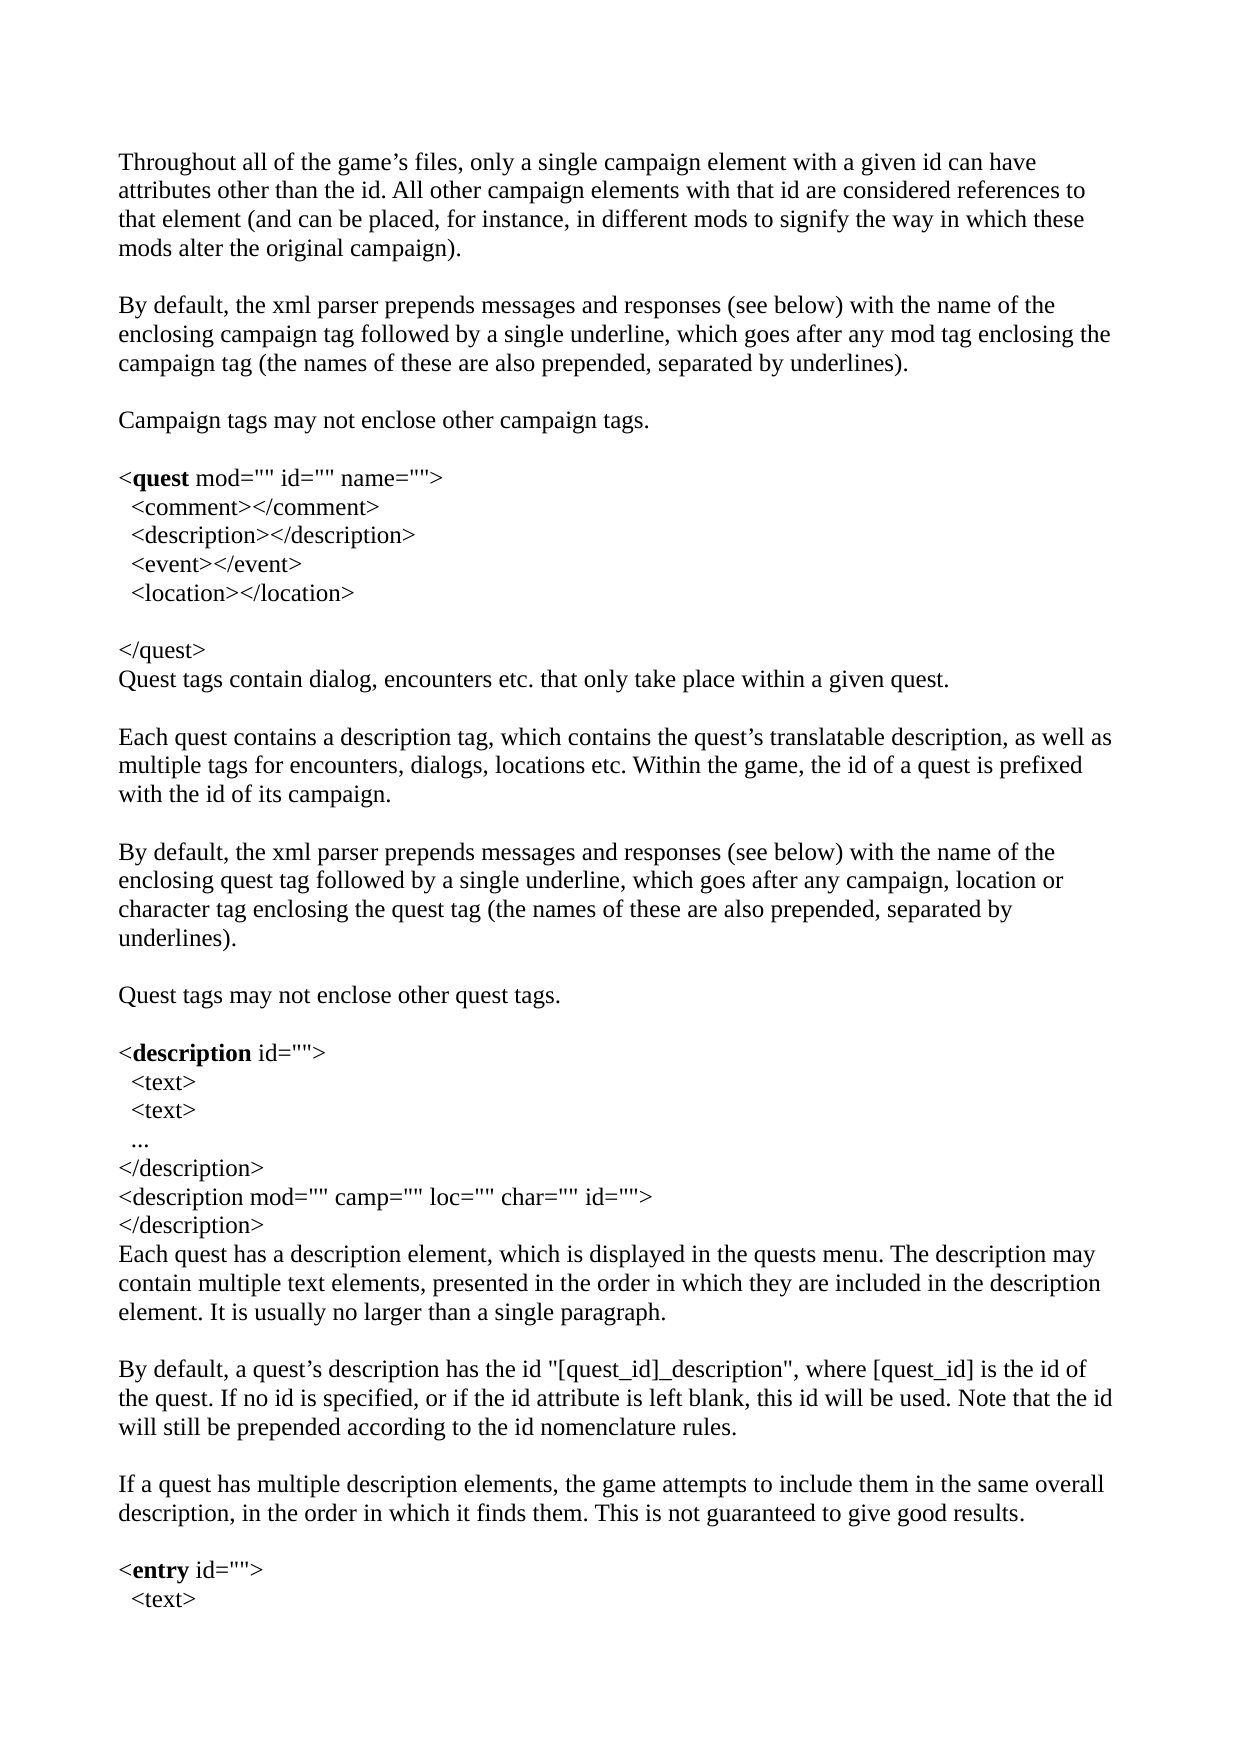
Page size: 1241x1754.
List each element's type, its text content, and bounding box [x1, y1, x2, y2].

text By default, a quest’s description has the id "[quest_id]_description", where [quest_id] is the id of the quest. If no id is specified, or if the id attribute is left blank, this id will be used. Note that the id will still be prepended according to the id nomenclature rules. [118, 1354, 1122, 1441]
text By default, the xml parser prepends messages and responses (see below) with the name of the enclosing quest tag followed by a single underline, which goes after any campaign, location or character tag enclosing the quest tag (the names of these are also prepended, separated by underlines). [118, 837, 1122, 952]
text By default, the xml parser prepends messages and responses (see below) with the name of the enclosing campaign tag followed by a single underline, which goes after any mod tag enclosing the campaign tag (the names of these are also prepended, separated by underlines). [118, 291, 1122, 377]
text <text> [118, 1067, 1122, 1096]
text </quest> [118, 636, 1122, 664]
text ... [118, 1124, 1122, 1153]
text Quest tags may not enclose other quest tags. [118, 981, 1122, 1009]
text <quest mod="" id="" name=""> [118, 463, 1122, 492]
text Quest tags contain dialog, encounters etc. that only take place within a given quest. [118, 664, 1122, 693]
text Each quest has a description element, which is displayed in the quests menu. The description may contain multiple text elements, presented in the order in which they are included in the description element. It is usually no larger than a single paragraph. [118, 1239, 1122, 1326]
text <text> [118, 1584, 1122, 1613]
text Campaign tags may not enclose other campaign tags. [118, 406, 1122, 434]
text Throughout all of the game’s files, only a single campaign element with a given id can have attributes other than the id. All other campaign elements with that id are considered references to that element (and can be placed, for instance, in different mods to signify the way in which these mods alter the original campaign). [118, 147, 1122, 262]
text <description mod="" camp="" loc="" char="" id=""> [118, 1182, 1122, 1211]
text <event></event> [118, 549, 1122, 578]
text <description id=""> [118, 1038, 1122, 1067]
text </description> [118, 1211, 1122, 1239]
text Each quest contains a description tag, which contains the quest’s translatable description, as well as multiple tags for encounters, dialogs, locations etc. Within the game, the id of a quest is prefixed with the id of its campaign. [118, 722, 1122, 808]
text <location></location> [118, 578, 1122, 607]
text <description></description> [118, 521, 1122, 549]
text If a quest has multiple description elements, the game attempts to include them in the same overall description, in the order in which it finds them. This is not guaranteed to give good results. [118, 1469, 1122, 1527]
text <comment></comment> [118, 492, 1122, 521]
text </description> [118, 1153, 1122, 1182]
text <entry id=""> [118, 1556, 1122, 1584]
text <text> [118, 1096, 1122, 1124]
